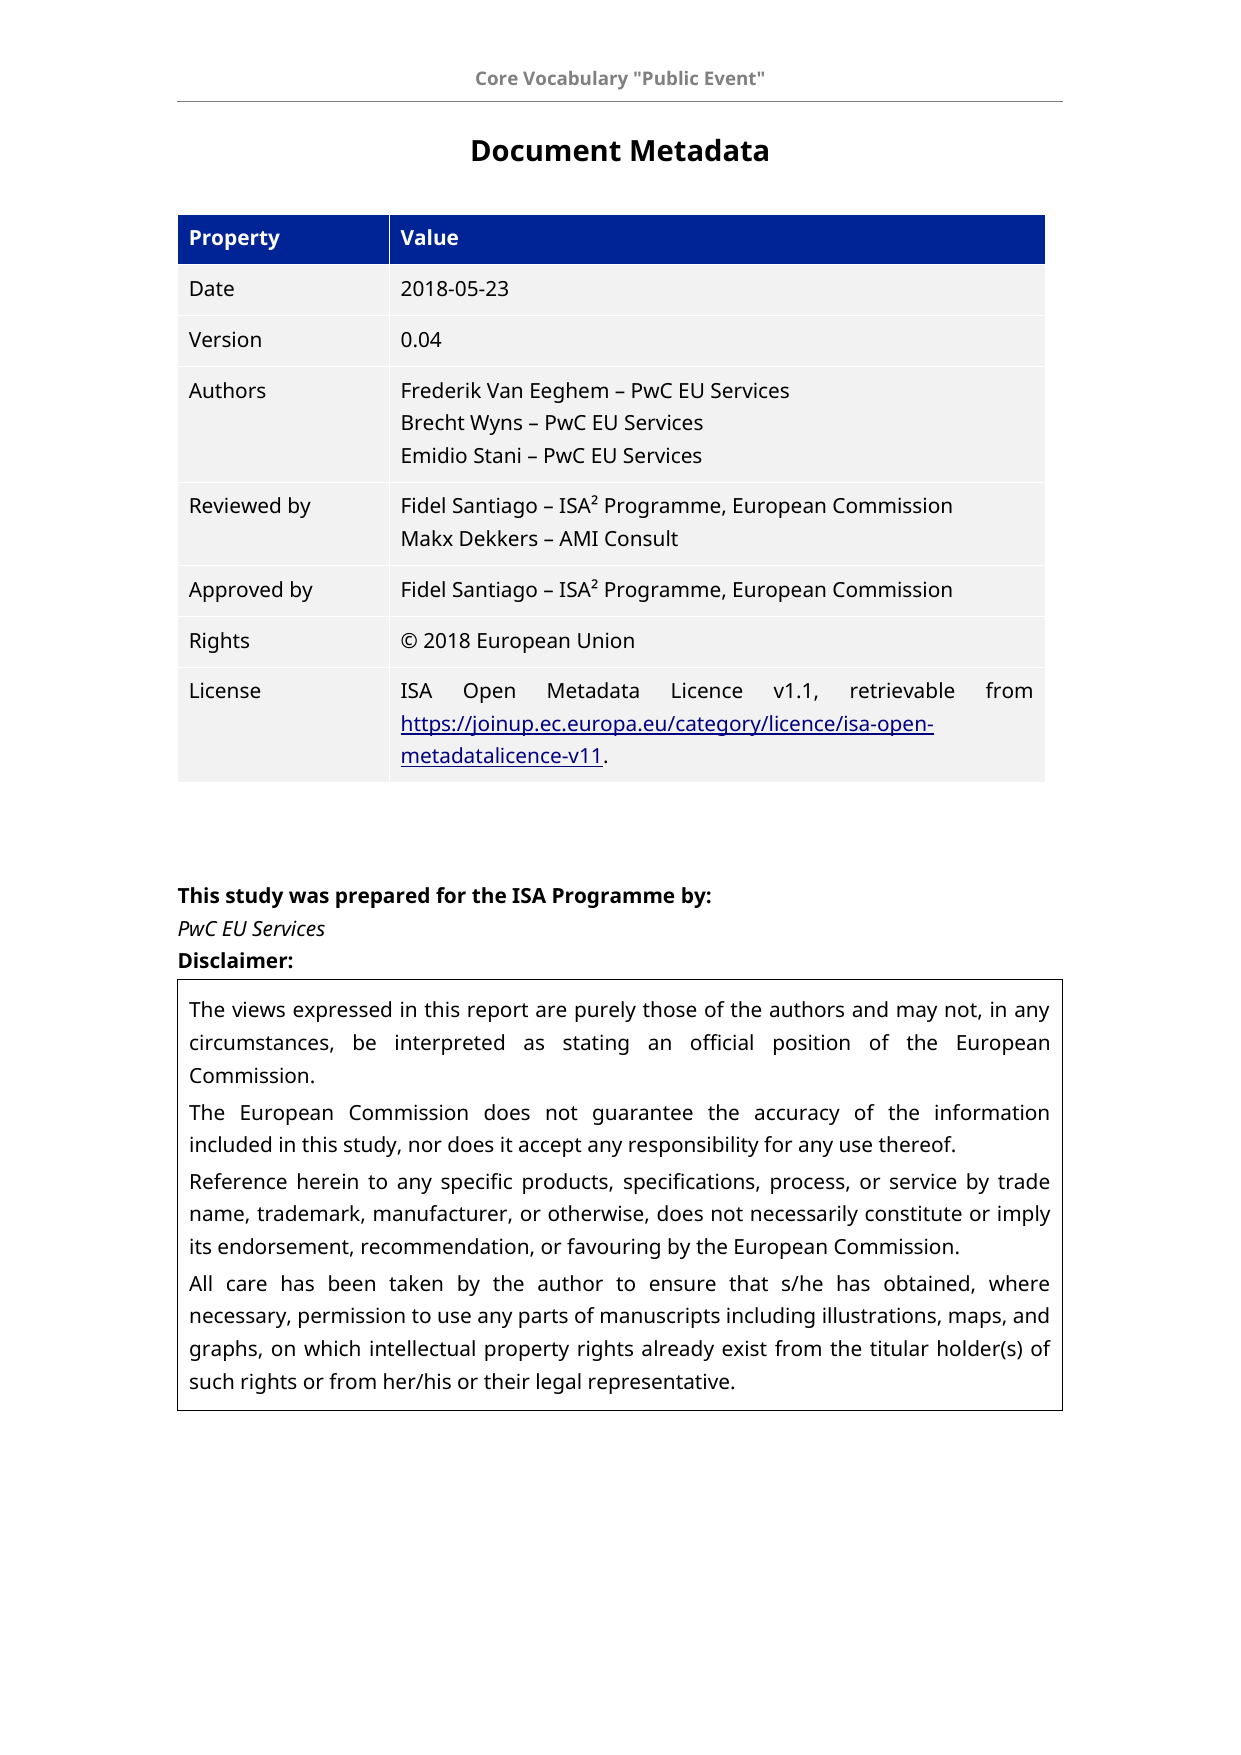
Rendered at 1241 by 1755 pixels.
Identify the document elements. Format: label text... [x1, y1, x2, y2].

text PwC EU Services [177, 914, 1063, 942]
table_cell 2018-05-23 [390, 265, 1045, 315]
table_cell 0.04 [390, 316, 1045, 366]
table_cell Frederik Van Eeghem – PwC EU Services Brecht Wyns – PwC EU Services Emidio Stani – PwC EU Services [390, 367, 1045, 482]
table_cell Authors [178, 367, 389, 482]
table_cell Reviewed by [178, 483, 389, 565]
table_header Property [178, 215, 389, 264]
text Disclaimer: [177, 947, 1063, 975]
title Document Metadata [177, 131, 1063, 170]
table_header The views expressed in this report are purely those of the authors and may not, in any circumstances, be interpreted as stating an official position of the European Commission. The European Commission does not guarantee the accuracy of the information included in this study, nor does it accept any responsibility for any use thereof. Reference herein to any specific products, specifications, process, or service by trade name, trademark, manufacturer, or otherwise, does not necessarily constitute or imply its endorsement, recommendation, or favouring by the European Commission. All care has been taken by the author to ensure that s/he has obtained, where necessary, permission to use any parts of manuscripts including illustrations, maps, and graphs, on which intellectual property rights already exist from the titular holder(s) of such rights or from her/his or their legal representative. [178, 980, 1062, 1410]
table_cell License [178, 668, 389, 782]
table_cell Date [178, 265, 389, 315]
table_cell © 2018 European Union [390, 617, 1045, 667]
text This study was prepared for the ISA Programme by: [177, 881, 1063, 910]
table_cell Version [178, 316, 389, 366]
table_cell Fidel Santiago – ISA² Programme, European Commission [390, 566, 1045, 616]
table_header Value [390, 215, 1045, 264]
table_cell Approved by [178, 566, 389, 616]
table_cell Rights [178, 617, 389, 667]
table_cell ISA Open Metadata Licence v1.1, retrievable from https://joinup.ec.europa.eu/category/licence/isa-open-metadatalicence-v11. [390, 668, 1045, 782]
table_cell Fidel Santiago – ISA² Programme, European Commission Makx Dekkers – AMI Consult [390, 483, 1045, 565]
